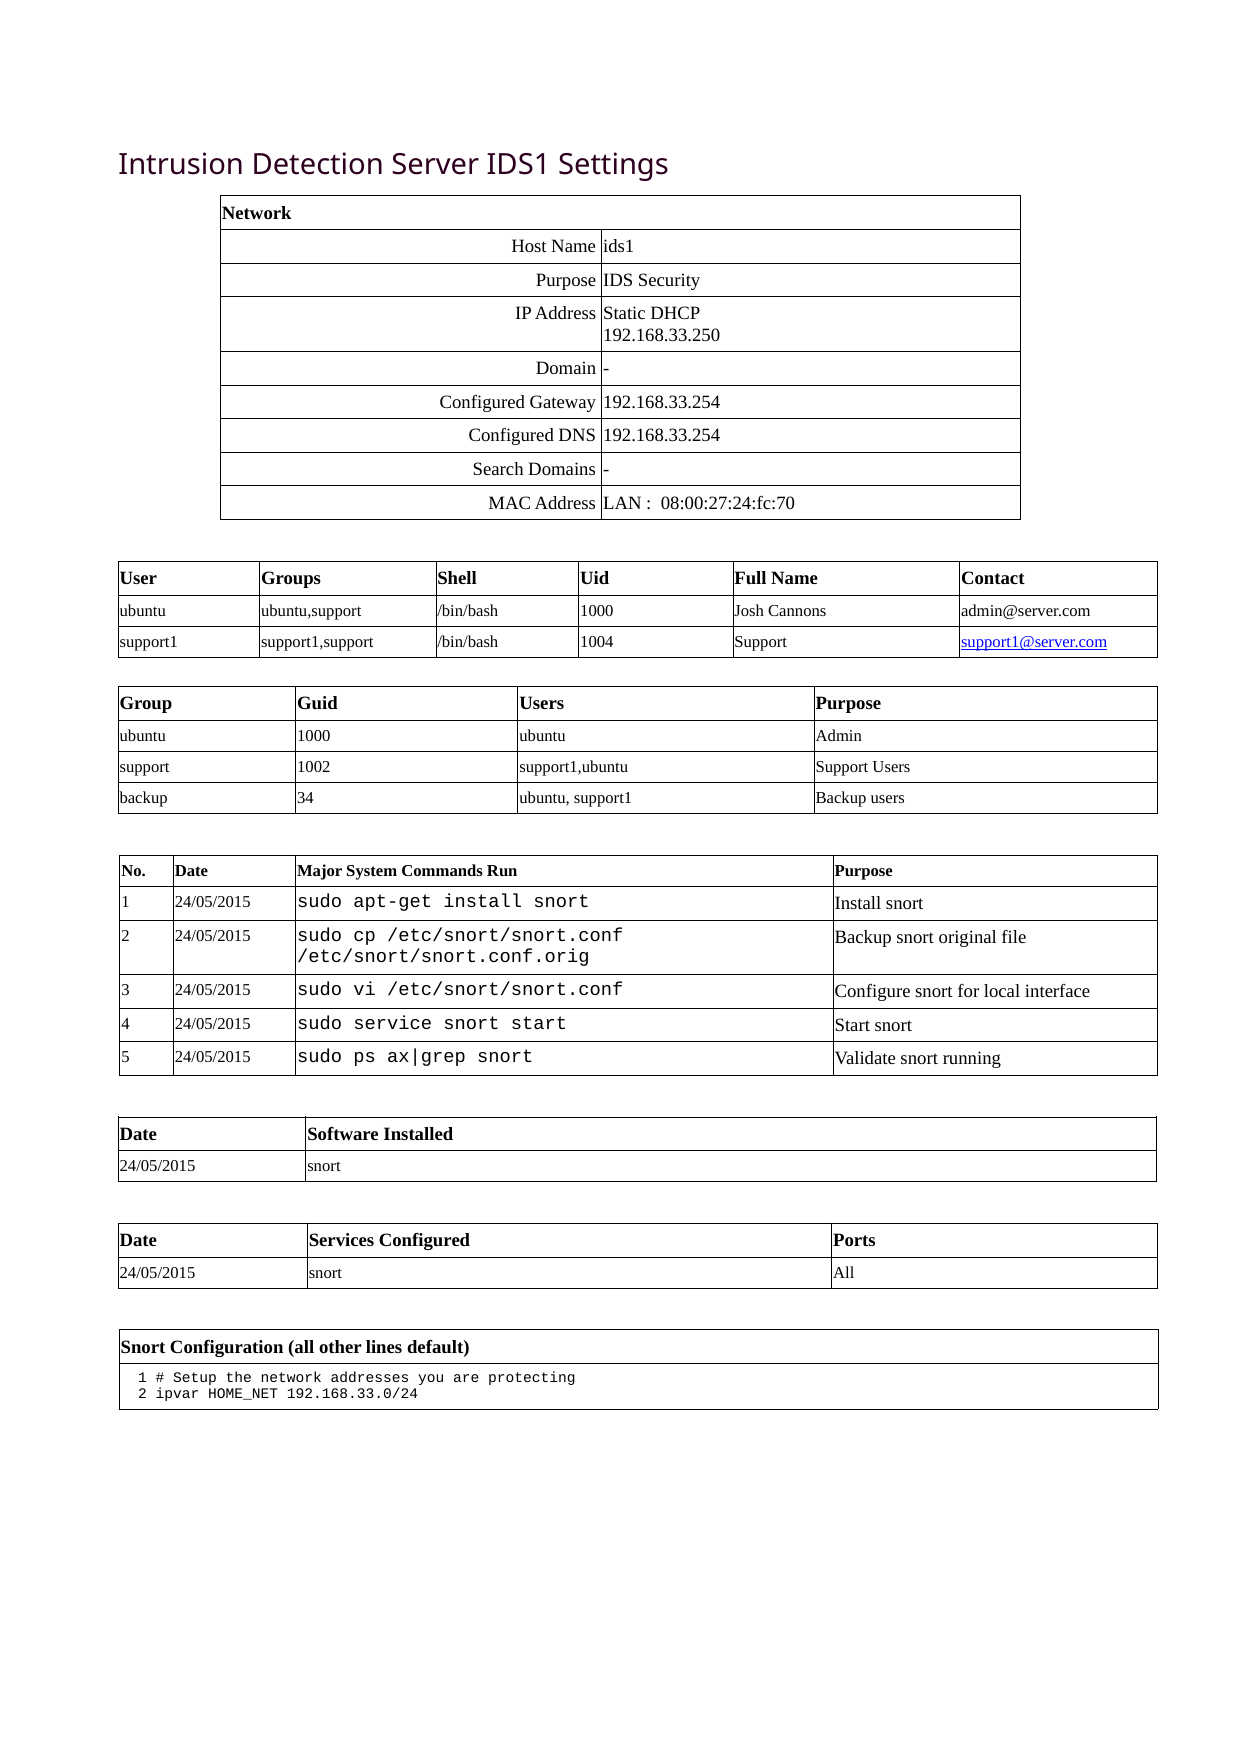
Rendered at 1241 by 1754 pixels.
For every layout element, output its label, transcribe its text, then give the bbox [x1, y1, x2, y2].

table_cell Configured DNS [221, 419, 601, 452]
table_cell sudo service snort start [296, 1009, 833, 1041]
table_cell Validate snort running [834, 1042, 1157, 1074]
table_cell 24/05/2015 [174, 887, 295, 919]
table_header Shell [437, 562, 578, 594]
table_header Groups [260, 562, 436, 594]
table_cell IDS Security [602, 264, 1020, 296]
table_header Full Name [734, 562, 959, 594]
table_cell 24/05/2015 [174, 1042, 295, 1074]
table_cell 1 [120, 887, 173, 919]
table_cell 5 [120, 1042, 173, 1074]
table_header Software Installed [306, 1118, 1156, 1150]
table_cell sudo apt-get install snort [296, 887, 833, 919]
table_cell Support [734, 627, 959, 657]
table_header Purpose [834, 856, 1157, 886]
table_header Date [174, 856, 295, 886]
table_cell Backup users [815, 783, 1157, 813]
table_cell ubuntu, support1 [518, 783, 814, 813]
table_cell /bin/bash [437, 627, 578, 657]
table_cell Start snort [834, 1009, 1157, 1041]
table_header Network [221, 196, 1020, 229]
table_cell - [602, 352, 1020, 384]
table_cell snort [306, 1151, 1156, 1181]
table_header Group [119, 687, 295, 719]
table_cell 24/05/2015 [174, 921, 295, 974]
table_header No. [120, 856, 173, 886]
table_cell Search Domains [221, 453, 601, 485]
table_cell 1 # Setup the network addresses you are protecting 2 ipvar HOME_NET 192.168.33.0/24 [120, 1364, 1158, 1409]
table_cell 2 [120, 921, 173, 974]
table_cell Install snort [834, 887, 1157, 919]
table_cell 1004 [579, 627, 733, 657]
table_header Uid [579, 562, 733, 594]
table_cell admin@server.com [960, 596, 1157, 626]
table_cell support [119, 752, 295, 782]
table_cell support1@server.com [960, 627, 1157, 657]
table_cell Purpose [221, 264, 601, 296]
table_cell 192.168.33.254 [602, 419, 1020, 452]
table_cell Domain [221, 352, 601, 384]
table_cell LAN : 08:00:27:24:fc:70 [602, 486, 1020, 519]
table_header Guid [296, 687, 517, 719]
table_cell Josh Cannons [734, 596, 959, 626]
table_header Ports [832, 1224, 1157, 1256]
table_cell sudo cp /etc/snort/snort.conf /etc/snort/snort.conf.orig [296, 921, 833, 974]
table_cell 1000 [579, 596, 733, 626]
table_cell Static DHCP 192.168.33.250 [602, 297, 1020, 351]
table_cell 34 [296, 783, 517, 813]
table_cell 24/05/2015 [119, 1151, 305, 1181]
table_cell Host Name [221, 230, 601, 262]
table_cell snort [308, 1258, 831, 1287]
table_header Purpose [815, 687, 1157, 719]
table_cell support1 [119, 627, 259, 657]
table_cell ids1 [602, 230, 1020, 262]
table_cell MAC Address [221, 486, 601, 519]
table_header Services Configured [308, 1224, 831, 1256]
table_cell backup [119, 783, 295, 813]
table_cell 1000 [296, 721, 517, 751]
table_cell Configure snort for local interface [834, 975, 1157, 1007]
table_cell 24/05/2015 [174, 975, 295, 1007]
table_cell sudo ps ax|grep snort [296, 1042, 833, 1074]
table_cell 24/05/2015 [174, 1009, 295, 1041]
table_header User [119, 562, 259, 594]
table_header Users [518, 687, 814, 719]
table_cell sudo vi /etc/snort/snort.conf [296, 975, 833, 1007]
table_cell 1002 [296, 752, 517, 782]
table_cell support1,support [260, 627, 436, 657]
table_cell IP Address [221, 297, 601, 351]
table_cell ubuntu [119, 721, 295, 751]
table_header Date [119, 1118, 305, 1150]
table_cell ubuntu [119, 596, 259, 626]
table_cell Support Users [815, 752, 1157, 782]
table_header Snort Configuration (all other lines default) [120, 1330, 1158, 1363]
table_cell support1,ubuntu [518, 752, 814, 782]
table_cell Admin [815, 721, 1157, 751]
table_header Date [119, 1224, 307, 1256]
table_cell 3 [120, 975, 173, 1007]
table_cell ubuntu,support [260, 596, 436, 626]
subtitle Intrusion Detection Server IDS1 Settings [118, 143, 1122, 183]
table_header Contact [960, 562, 1157, 594]
table_cell 4 [120, 1009, 173, 1041]
table_cell /bin/bash [437, 596, 578, 626]
table_cell Configured Gateway [221, 386, 601, 418]
table_cell All [832, 1258, 1157, 1287]
table_cell 24/05/2015 [119, 1258, 307, 1287]
table_header Major System Commands Run [296, 856, 833, 886]
table_cell Backup snort original file [834, 921, 1157, 974]
table_cell 192.168.33.254 [602, 386, 1020, 418]
table_cell - [602, 453, 1020, 485]
table_cell ubuntu [518, 721, 814, 751]
